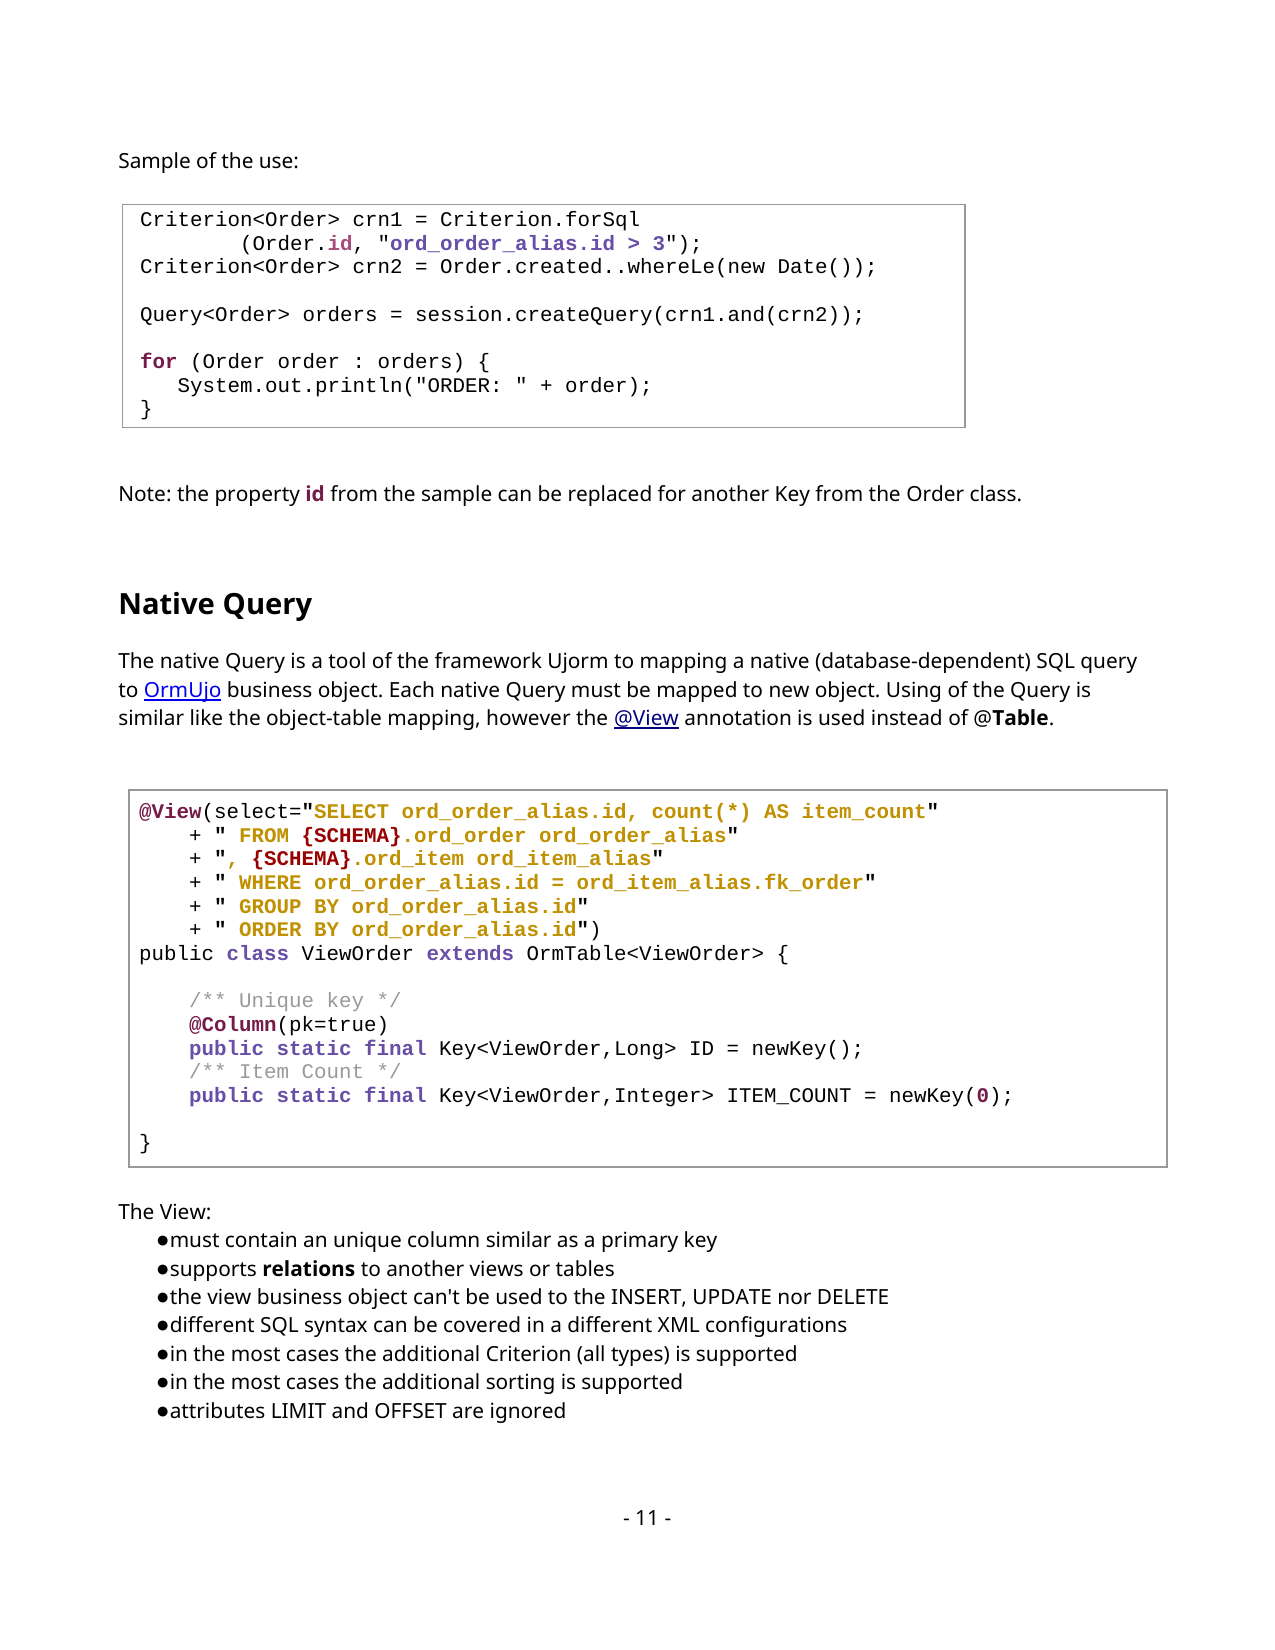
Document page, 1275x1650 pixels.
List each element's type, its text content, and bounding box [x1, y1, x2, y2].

text The View: [118, 1197, 1157, 1225]
list in the most cases the additional sorting is supported [118, 1367, 1157, 1396]
table_header Criterion<Order> crn1 = Criterion.forSql (Order.id, "ord_order_alias.id > 3"); Criterion<Order> crn2 = Order.created..whereLe(new Date()); Query<Order> orders = session.createQuery(crn1.and(crn2)); for (Order order : orders) { System.out.println("ORDER: " + order); } [123, 205, 964, 427]
list supports relations to another views or tables [118, 1254, 1157, 1282]
subtitle Native Query [118, 583, 1157, 623]
text Note: the property id from the sample can be replaced for another Key from the Order class. [118, 479, 1157, 508]
list attributes LIMIT and OFFSET are ignored [118, 1396, 1157, 1424]
list in the most cases the additional Criterion (all types) is supported [118, 1339, 1157, 1367]
list must contain an unique column similar as a primary key [118, 1225, 1157, 1254]
text Sample of the use: [118, 147, 1157, 175]
list different SQL syntax can be covered in a different XML configurations [118, 1311, 1157, 1339]
table_header @View(select="SELECT ord_order_alias.id, count(*) AS item_count" + " FROM {SCHEMA}.ord_order ord_order_alias" + ", {SCHEMA}.ord_item ord_item_alias" + " WHERE ord_order_alias.id = ord_item_alias.fk_order" + " GROUP BY ord_order_alias.id" + " ORDER BY ord_order_alias.id") public class ViewOrder extends OrmTable<ViewOrder> { /** Unique key */ @Column(pk=true) public static final Key<ViewOrder,Long> ID = newKey(); /** Item Count */ public static final Key<ViewOrder,Integer> ITEM_COUNT = newKey(0); } [130, 791, 1166, 1166]
text The native Query is a tool of the framework Ujorm to mapping a native (database-dependent) SQL query to OrmUjo business object. Each native Query must be mapped to new object. Using of the Query is similar like the object-table mapping, however the @View annotation is used instead of @Table. [118, 646, 1157, 732]
list the view business object can't be used to the INSERT, UPDATE nor DELETE [118, 1282, 1157, 1311]
